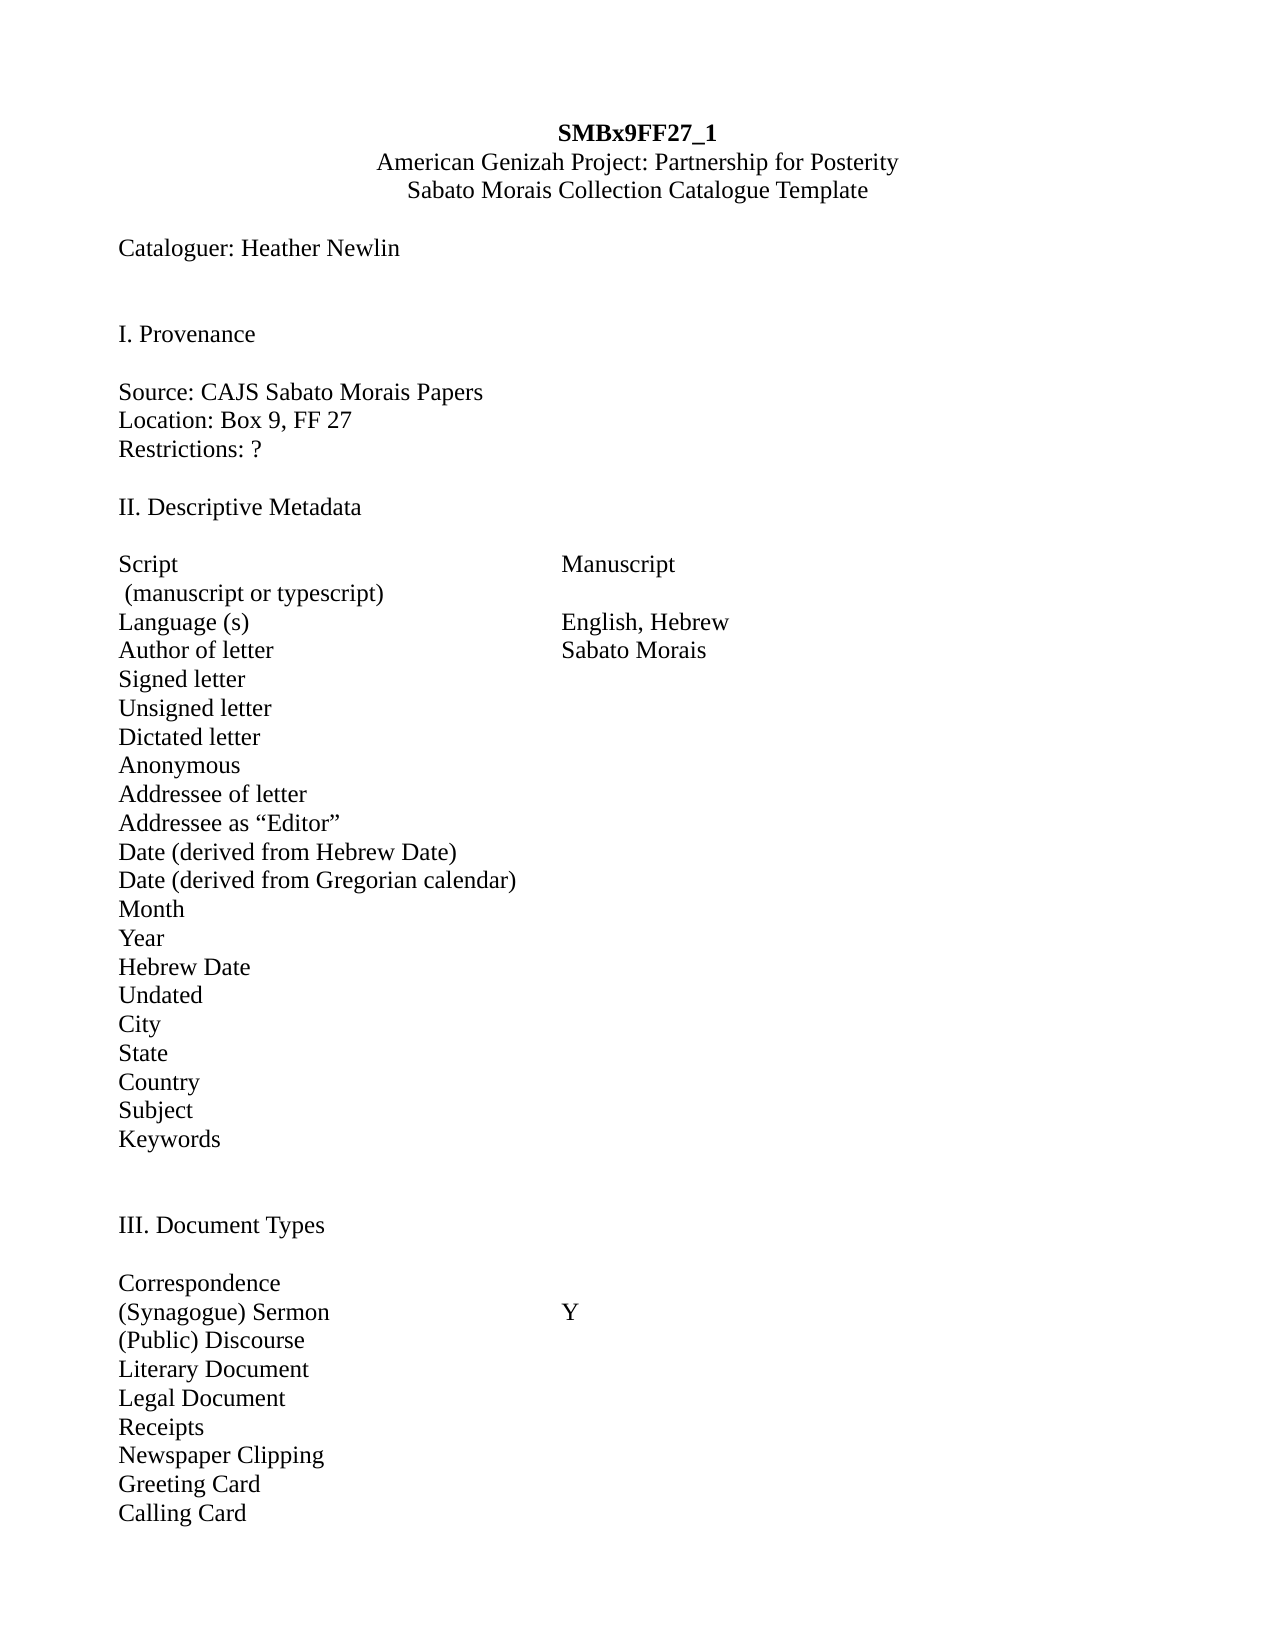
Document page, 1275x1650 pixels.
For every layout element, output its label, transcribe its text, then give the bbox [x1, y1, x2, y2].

text Addressee of letter [118, 779, 1157, 808]
text Anonymous [118, 751, 1157, 779]
text Dictated letter [118, 722, 1157, 751]
text Source: CAJS Sabato Morais Papers [118, 377, 1157, 406]
text Restrictions: ? [118, 434, 1157, 463]
text (manuscript or typescript) [118, 578, 1157, 607]
text Country [118, 1067, 1157, 1096]
text Date (derived from Gregorian calendar) [118, 866, 1157, 894]
text Author of letter Sabato Morais [118, 636, 1157, 664]
text Language (s) English, Hebrew [118, 607, 1157, 636]
text City [118, 1009, 1157, 1038]
text Unsigned letter [118, 693, 1157, 722]
text (Public) Discourse [118, 1326, 1157, 1354]
text Year [118, 923, 1157, 952]
text Calling Card [118, 1498, 1157, 1527]
text State [118, 1038, 1157, 1067]
text (Synagogue) Sermon Y [118, 1297, 1157, 1326]
text I. Provenance [118, 319, 1157, 348]
text Date (derived from Hebrew Date) [118, 837, 1157, 866]
text Literary Document [118, 1354, 1157, 1383]
text Location: Box 9, FF 27 [118, 406, 1157, 434]
text Greeting Card [118, 1469, 1157, 1498]
text Signed letter [118, 664, 1157, 693]
text Addressee as “Editor” [118, 808, 1157, 837]
text III. Document Types [118, 1211, 1157, 1239]
text Month [118, 894, 1157, 923]
text Undated [118, 981, 1157, 1009]
text Newspaper Clipping [118, 1441, 1157, 1469]
text Hebrew Date [118, 952, 1157, 981]
text II. Descriptive Metadata [118, 492, 1157, 521]
text Keywords [118, 1124, 1157, 1153]
text Cataloguer: Heather Newlin [118, 233, 1157, 262]
text Subject [118, 1096, 1157, 1124]
text Sabato Morais Collection Catalogue Template [118, 176, 1157, 204]
text Correspondence [118, 1268, 1157, 1297]
text SMBx9FF27_1 [118, 118, 1157, 147]
text Legal Document [118, 1383, 1157, 1412]
text American Genizah Project: Partnership for Posterity [118, 147, 1157, 176]
text Receipts [118, 1412, 1157, 1441]
text Script Manuscript [118, 549, 1157, 578]
